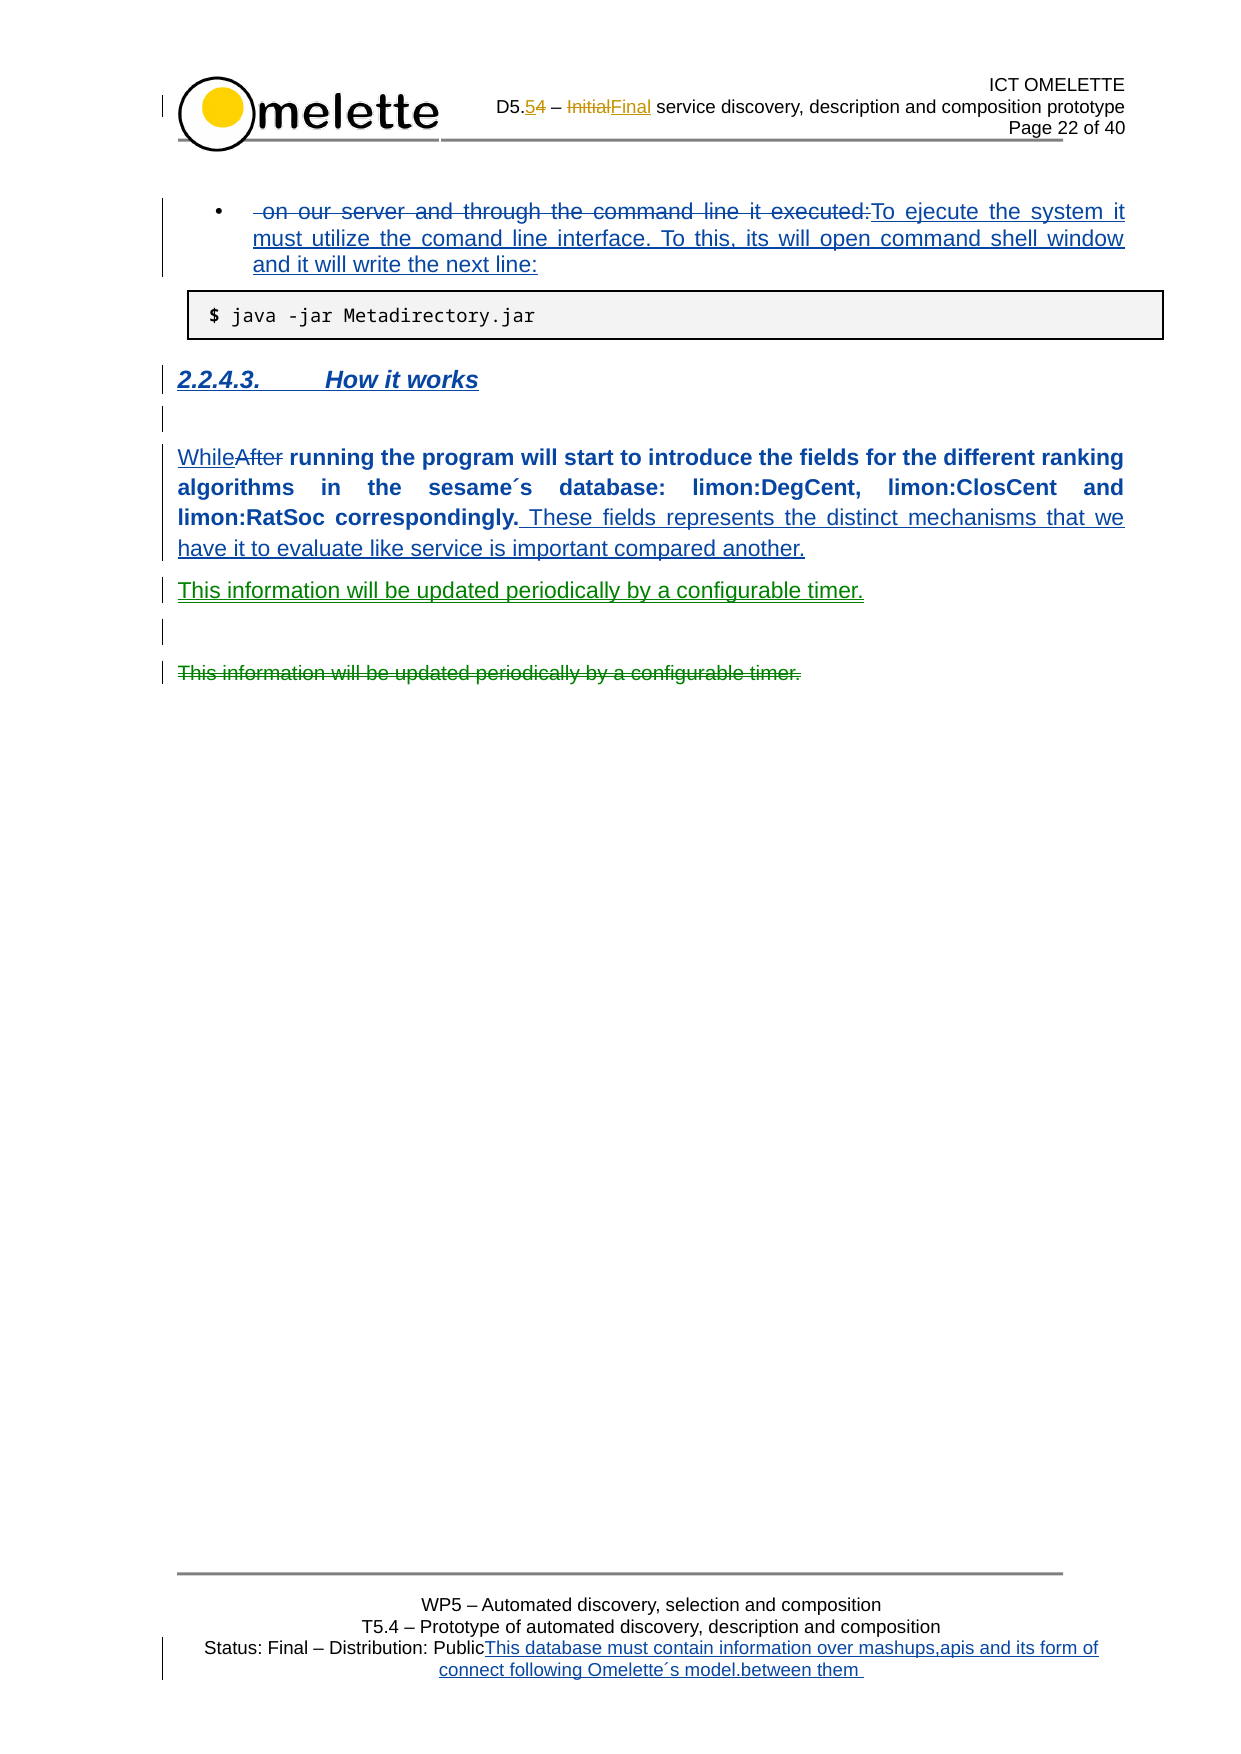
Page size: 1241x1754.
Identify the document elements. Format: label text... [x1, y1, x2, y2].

text This information will be updated periodically by a configurable timer. [177, 577, 1125, 603]
text While running the program will start to introduce the fields for the different ranking algorithms in the sesame´s database: limon:DegCent, limon:ClosCent and limon:RatSoc correspondingly. These fields represents the distinct mechanisms that we have it to evaluate like service is important compared another. [177, 444, 1125, 561]
picture [178, 76, 439, 152]
table_header $ java -jar Metadirectory.jar [189, 292, 1162, 338]
subtitle How it works [177, 365, 1125, 394]
